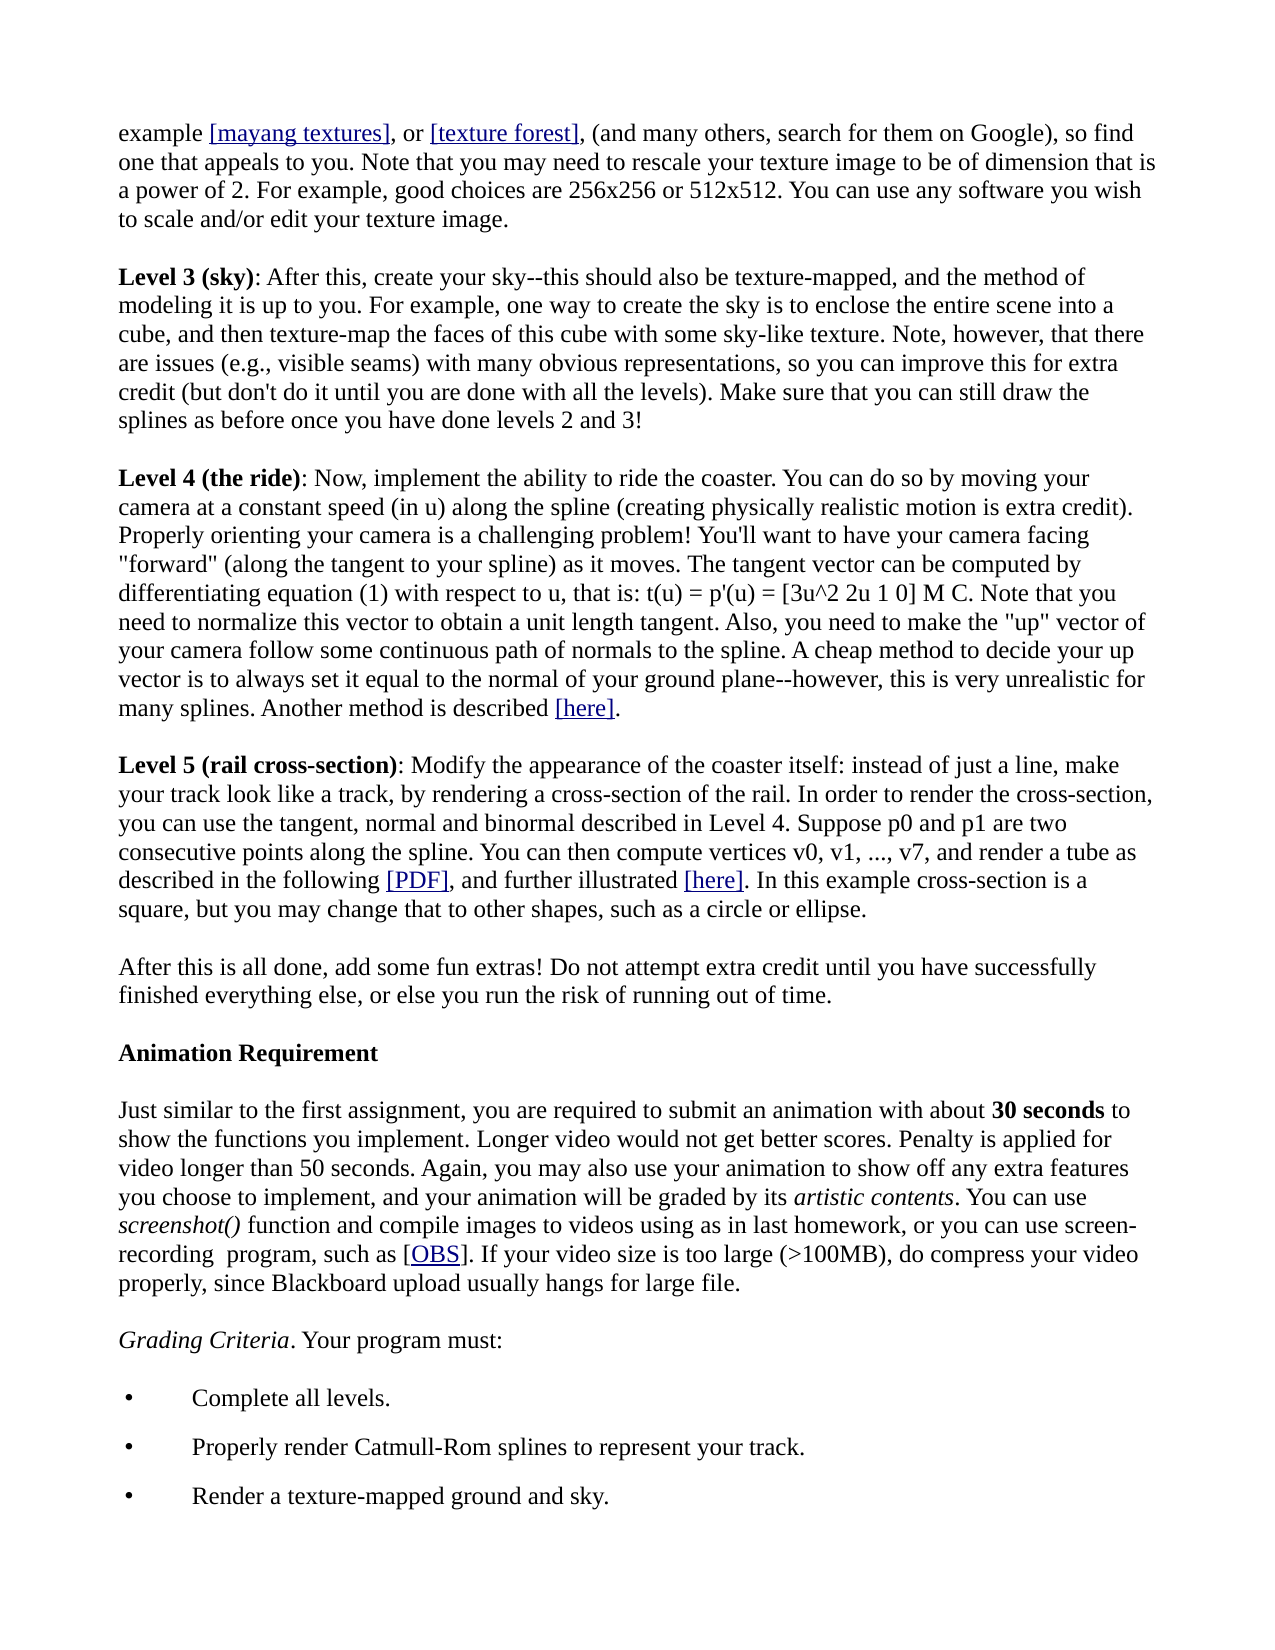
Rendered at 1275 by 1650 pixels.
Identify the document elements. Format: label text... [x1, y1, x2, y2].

text Grading Criteria. Your program must: [118, 1326, 1157, 1354]
text example [mayang textures], or [texture forest], (and many others, search for them on Google), so find one that appeals to you. Note that you may need to rescale your texture image to be of dimension that is a power of 2. For example, good choices are 256x256 or 512x512. You can use any software you wish to scale and/or edit your texture image. [118, 118, 1157, 233]
text Level 3 (sky): After this, create your sky--this should also be texture-mapped, and the method of modeling it is up to you. For example, one way to create the sky is to enclose the entire scene into a cube, and then texture-map the faces of this cube with some sky-like texture. Note, however, that there are issues (e.g., visible seams) with many obvious representations, so you can improve this for extra credit (but don't do it until you are done with all the levels). Make sure that you can still draw the splines as before once you have done levels 2 and 3! [118, 262, 1157, 434]
list Render a texture-mapped ground and sky. [124, 1481, 1157, 1510]
text Just similar to the first assignment, you are required to submit an animation with about 30 seconds to show the functions you implement. Longer video would not get better scores. Penalty is applied for video longer than 50 seconds. Again, you may also use your animation to show off any extra features you choose to implement, and your animation will be graded by its artistic contents. You can use screenshot() function and compile images to videos using as in last homework, or you can use screen-recording program, such as [OBS]. If your video size is too large (>100MB), do compress your video properly, since Blackboard upload usually hangs for large file. [118, 1096, 1157, 1297]
list Properly render Catmull-Rom splines to represent your track. [124, 1432, 1157, 1461]
text After this is all done, add some fun extras! Do not attempt extra credit until you have successfully finished everything else, or else you run the risk of running out of time. [118, 952, 1157, 1009]
text Level 5 (rail cross-section): Modify the appearance of the coaster itself: instead of just a line, make your track look like a track, by rendering a cross-section of the rail. In order to render the cross-section, you can use the tangent, normal and binormal described in Level 4. Suppose p0 and p1 are two consecutive points along the spline. You can then compute vertices v0, v1, ..., v7, and render a tube as described in the following [PDF], and further illustrated [here]. In this example cross-section is a square, but you may change that to other shapes, such as a circle or ellipse. [118, 751, 1157, 923]
list Complete all levels. [124, 1383, 1157, 1412]
text Animation Requirement [118, 1038, 1157, 1067]
text Level 4 (the ride): Now, implement the ability to ride the coaster. You can do so by moving your camera at a constant speed (in u) along the spline (creating physically realistic motion is extra credit). Properly orienting your camera is a challenging problem! You'll want to have your camera facing "forward" (along the tangent to your spline) as it moves. The tangent vector can be computed by differentiating equation (1) with respect to u, that is: t(u) = p'(u) = [3u^2 2u 1 0] M C. Note that you need to normalize this vector to obtain a unit length tangent. Also, you need to make the "up" vector of your camera follow some continuous path of normals to the spline. A cheap method to decide your up vector is to always set it equal to the normal of your ground plane--however, this is very unrealistic for many splines. Another method is described [here]. [118, 463, 1157, 722]
